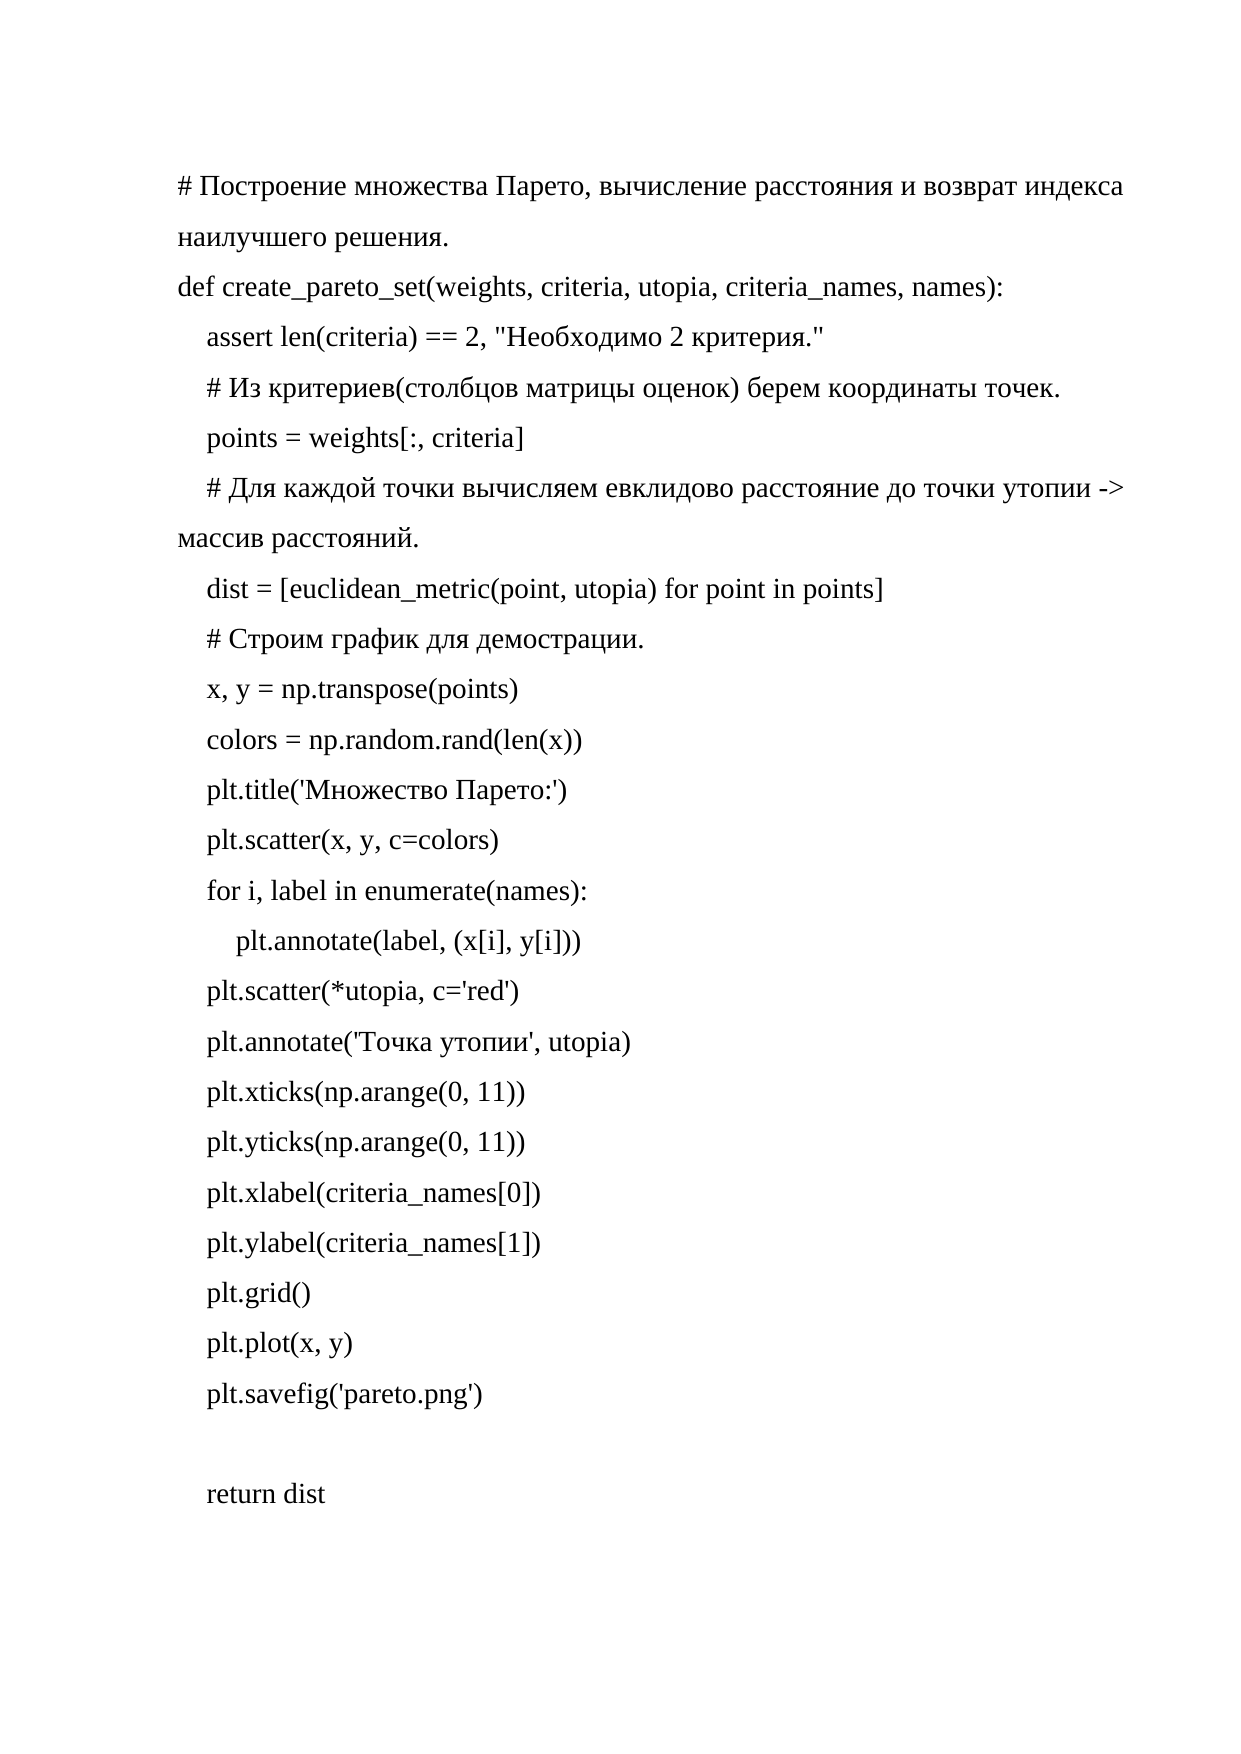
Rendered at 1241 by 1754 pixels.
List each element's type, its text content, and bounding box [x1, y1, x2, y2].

text plt.savefig('pareto.png') [177, 1376, 1152, 1409]
text plt.scatter(*utopia, c='red') [177, 973, 1152, 1007]
text colors = np.random.rand(len(x)) [177, 722, 1152, 755]
text # Построение множества Парето, вычисление расстояния и возврат индекса наилучшего решения. [177, 168, 1152, 252]
text plt.grid() [177, 1275, 1152, 1309]
text plt.scatter(x, y, c=colors) [177, 822, 1152, 856]
text return dist [177, 1477, 1152, 1510]
text def create_pareto_set(weights, criteria, utopia, criteria_names, names): [177, 269, 1152, 303]
text # Для каждой точки вычисляем евклидово расстояние до точки утопии -> массив расстояний. [177, 470, 1152, 554]
text x, y = np.transpose(points) [177, 672, 1152, 705]
text plt.ylabel(criteria_names[1]) [177, 1225, 1152, 1258]
text plt.annotate('Точка утопии', utopia) [177, 1024, 1152, 1057]
text plt.xlabel(criteria_names[0]) [177, 1175, 1152, 1208]
text plt.title('Множество Парето:') [177, 772, 1152, 806]
text for i, label in enumerate(names): [177, 873, 1152, 906]
text plt.xticks(np.arange(0, 11)) [177, 1074, 1152, 1108]
text dist = [euclidean_metric(point, utopia) for point in points] [177, 571, 1152, 604]
text # Строим график для демострации. [177, 621, 1152, 655]
text plt.yticks(np.arange(0, 11)) [177, 1124, 1152, 1158]
text points = weights[:, criteria] [177, 420, 1152, 453]
text # Из критериев(столбцов матрицы оценок) берем координаты точек. [177, 370, 1152, 403]
text plt.plot(x, y) [177, 1326, 1152, 1359]
text assert len(criteria) == 2, "Необходимо 2 критерия." [177, 319, 1152, 353]
text plt.annotate(label, (x[i], y[i])) [177, 923, 1152, 957]
